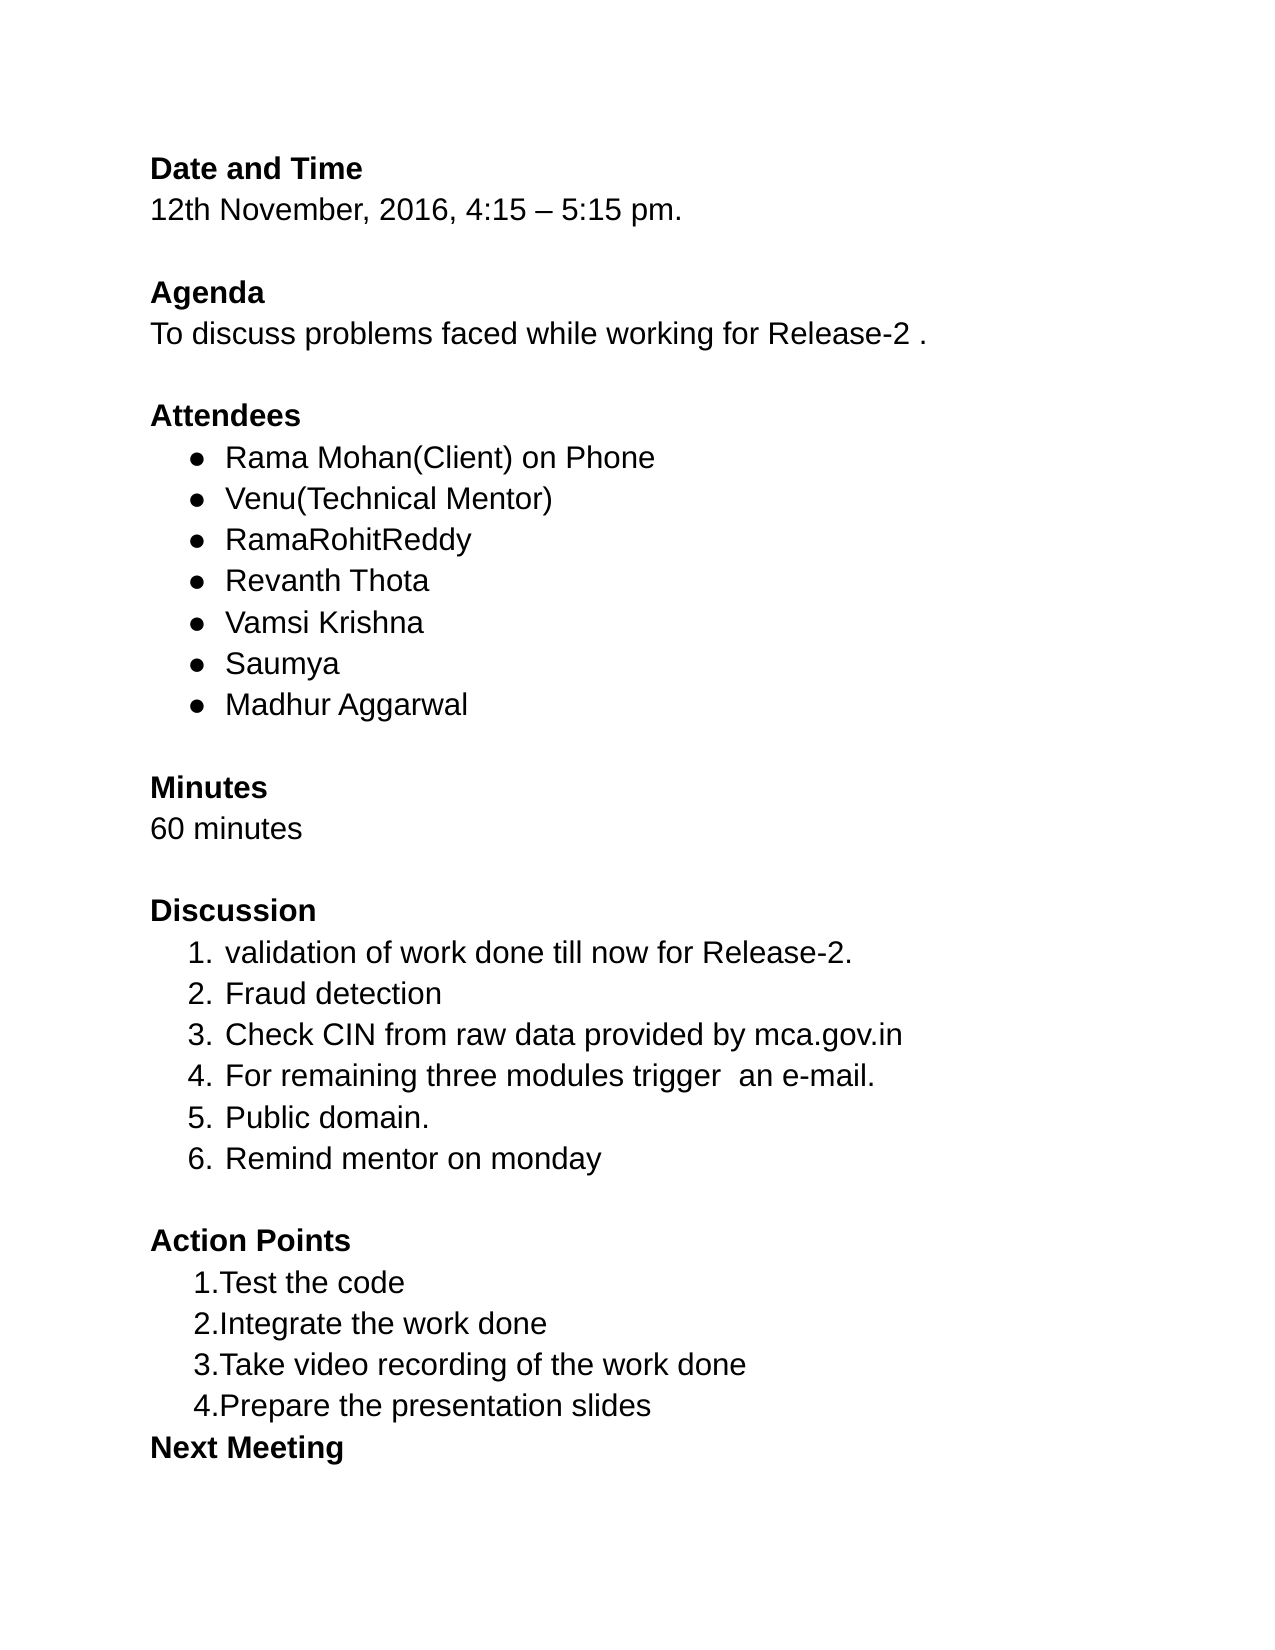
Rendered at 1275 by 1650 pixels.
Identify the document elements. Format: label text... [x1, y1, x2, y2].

text Attendees [150, 397, 1125, 433]
list Rama Mohan(Client) on Phone [187, 439, 1125, 475]
list Revanth Thota [187, 562, 1125, 598]
list RamaRohitReddy [187, 521, 1125, 557]
list Remind mentor on monday [187, 1140, 1125, 1176]
list Fraud detection [187, 975, 1125, 1011]
text Discussion [150, 892, 1125, 928]
text Next Meeting [150, 1429, 1125, 1465]
text Agenda [150, 274, 1125, 310]
text To discuss problems faced while working for Release-2 . [150, 315, 1125, 351]
text 2.Integrate the work done [150, 1305, 1125, 1341]
text 1.Test the code [150, 1264, 1125, 1300]
list Venu(Technical Mentor) [187, 480, 1125, 516]
list validation of work done till now for Release-2. [187, 934, 1125, 970]
list Public domain. [187, 1099, 1125, 1135]
text Action Points [150, 1222, 1125, 1258]
list For remaining three modules trigger an e-mail. [187, 1057, 1125, 1093]
text 3.Take video recording of the work done [150, 1346, 1125, 1382]
list Saumya [187, 645, 1125, 681]
list Check CIN from raw data provided by mca.gov.in [187, 1016, 1125, 1052]
text 12th November, 2016, 4:15 – 5:15 pm. [150, 191, 1125, 227]
list Vamsi Krishna [187, 604, 1125, 640]
text 60 minutes [150, 810, 1125, 846]
text 4.Prepare the presentation slides [150, 1387, 1125, 1423]
text Date and Time [150, 150, 1125, 186]
text Minutes [150, 769, 1125, 805]
list Madhur Aggarwal [187, 686, 1125, 722]
